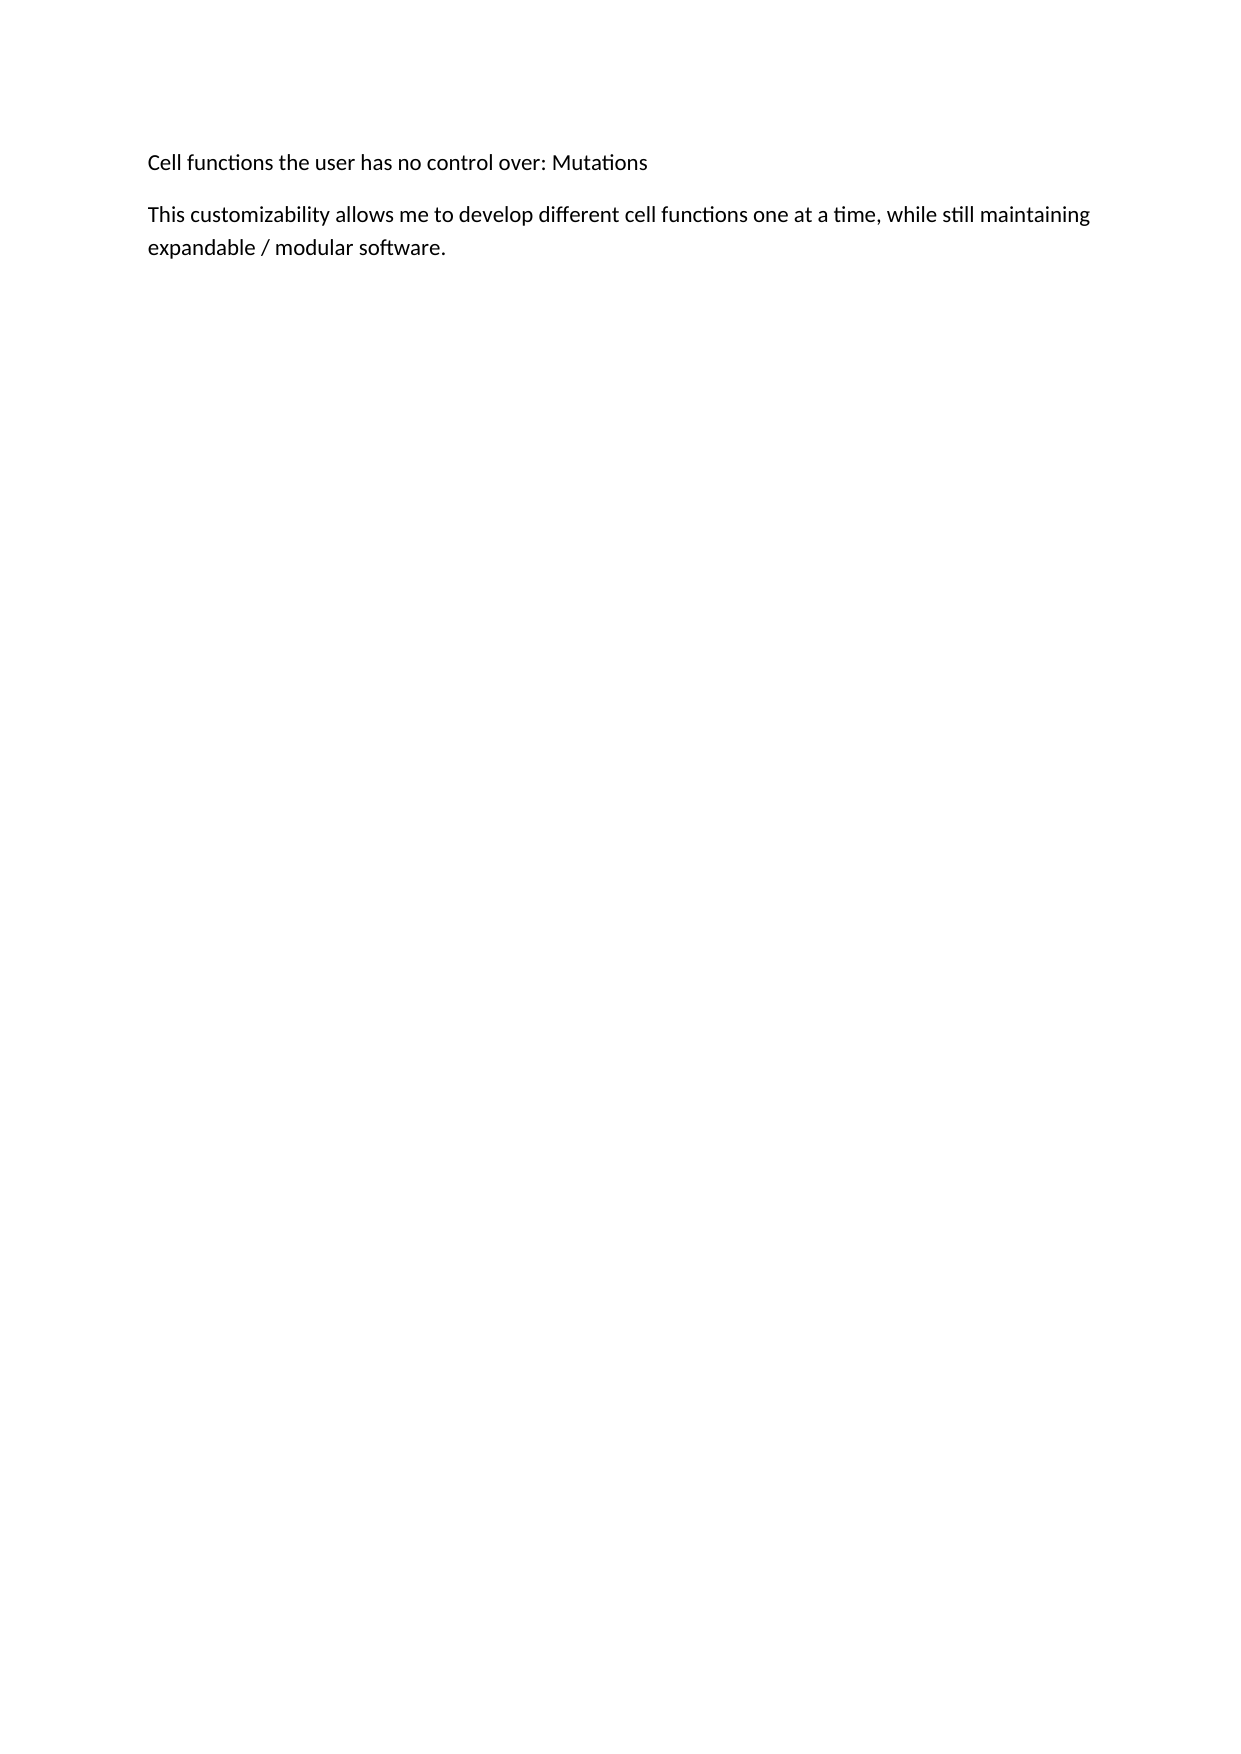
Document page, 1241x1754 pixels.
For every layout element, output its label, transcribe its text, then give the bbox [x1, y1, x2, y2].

text This customizability allows me to develop different cell functions one at a time, while still maintaining expandable / modular software. [148, 201, 1093, 261]
text Cell functions the user has no control over: Mutations [148, 148, 1093, 176]
